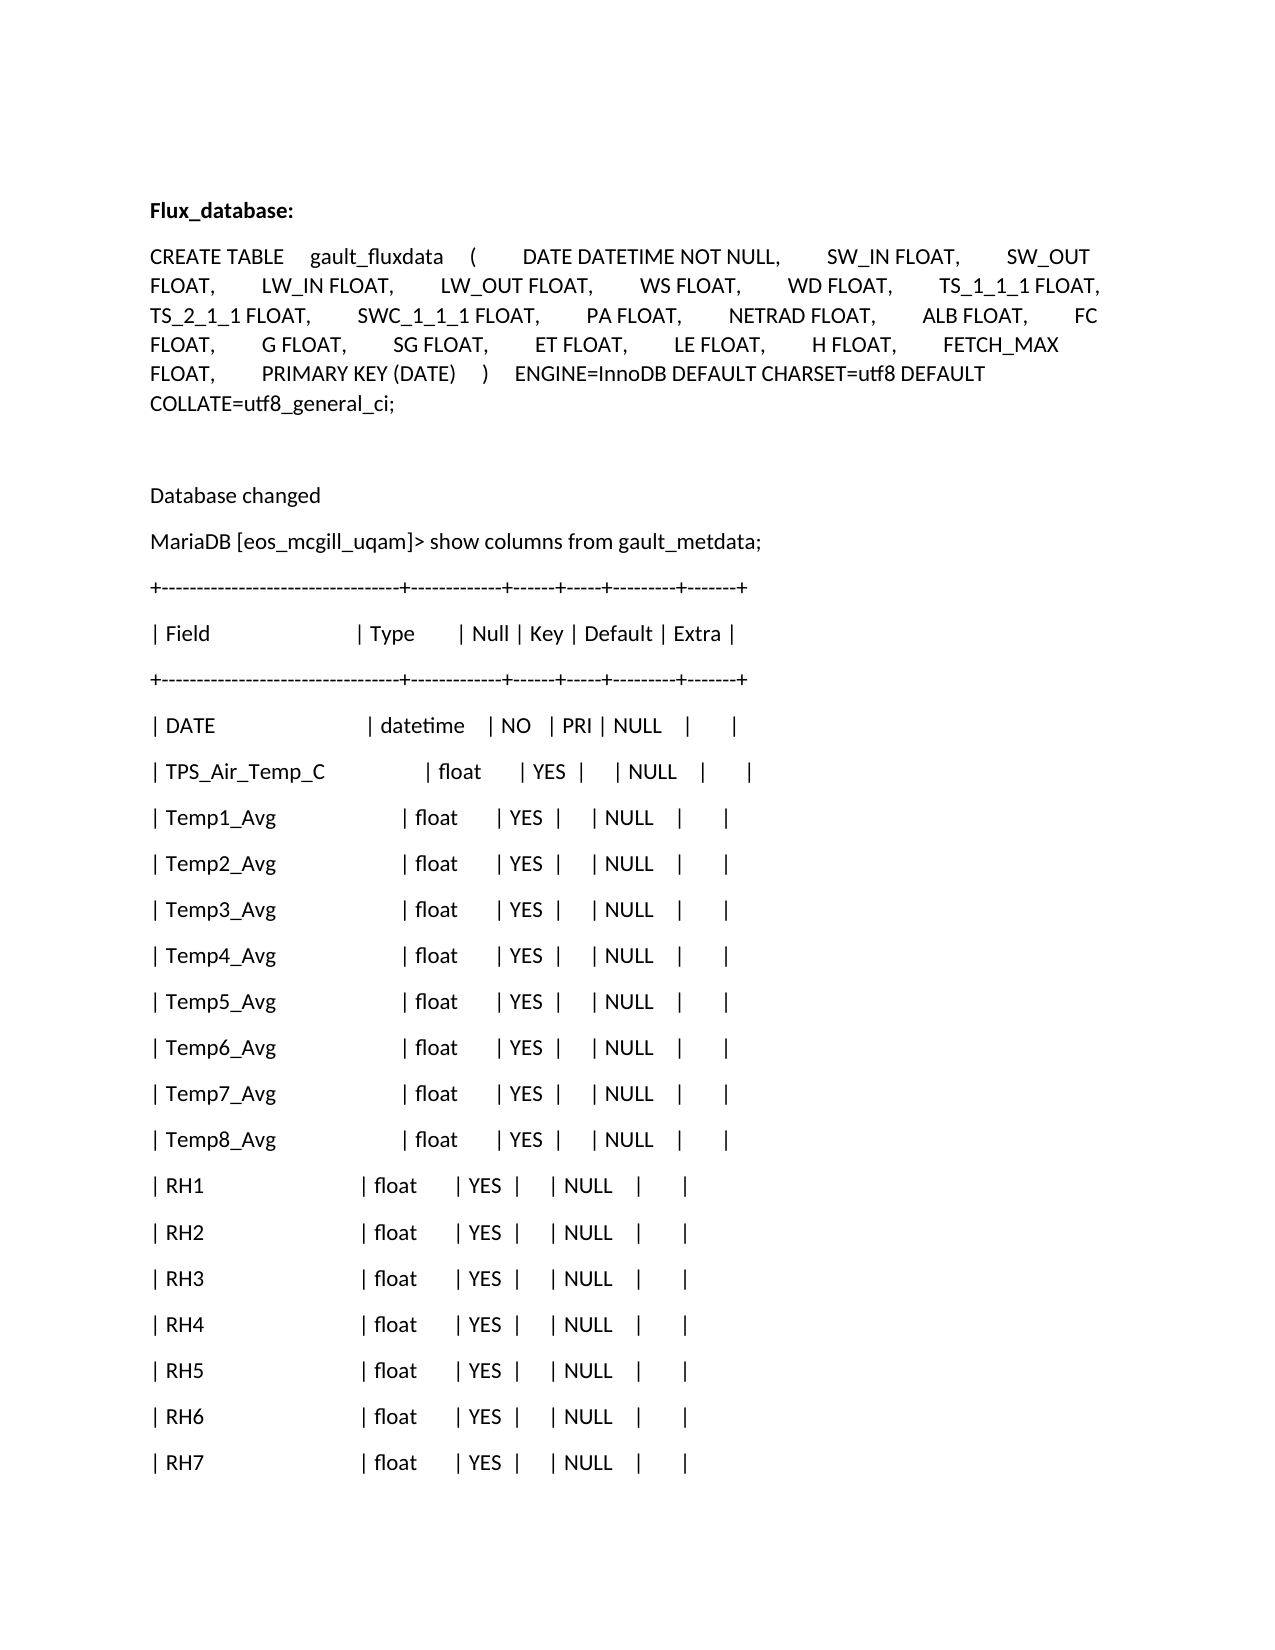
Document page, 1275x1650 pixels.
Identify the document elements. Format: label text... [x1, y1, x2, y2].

text | Temp6_Avg | float | YES | | NULL | | [150, 1033, 1125, 1062]
text | RH1 | float | YES | | NULL | | [150, 1172, 1125, 1200]
text | RH7 | float | YES | | NULL | | [150, 1448, 1125, 1476]
text | Field | Type | Null | Key | Default | Extra | [150, 619, 1125, 647]
text | RH4 | float | YES | | NULL | | [150, 1310, 1125, 1338]
text | DATE | datetime | NO | PRI | NULL | | [150, 711, 1125, 739]
text | Temp4_Avg | float | YES | | NULL | | [150, 941, 1125, 969]
text | Temp1_Avg | float | YES | | NULL | | [150, 803, 1125, 831]
text +----------------------------------+-------------+------+-----+---------+-------+ [150, 573, 1125, 601]
text | RH6 | float | YES | | NULL | | [150, 1402, 1125, 1430]
text | TPS_Air_Temp_C | float | YES | | NULL | | [150, 757, 1125, 785]
text | Temp8_Avg | float | YES | | NULL | | [150, 1126, 1125, 1154]
text | Temp2_Avg | float | YES | | NULL | | [150, 849, 1125, 877]
text | Temp7_Avg | float | YES | | NULL | | [150, 1079, 1125, 1108]
text | RH5 | float | YES | | NULL | | [150, 1356, 1125, 1384]
text Database changed [150, 481, 1125, 509]
text | Temp3_Avg | float | YES | | NULL | | [150, 895, 1125, 923]
text | Temp5_Avg | float | YES | | NULL | | [150, 987, 1125, 1016]
text MariaDB [eos_mcgill_uqam]> show columns from gault_metdata; [150, 527, 1125, 555]
text | RH2 | float | YES | | NULL | | [150, 1218, 1125, 1246]
text | RH3 | float | YES | | NULL | | [150, 1264, 1125, 1292]
text CREATE TABLE gault_fluxdata ( DATE DATETIME NOT NULL, SW_IN FLOAT, SW_OUT FLOAT, LW_IN FLOAT, LW_OUT FLOAT, WS FLOAT, WD FLOAT, TS_1_1_1 FLOAT, TS_2_1_1 FLOAT, SWC_1_1_1 FLOAT, PA FLOAT, NETRAD FLOAT, ALB FLOAT, FC FLOAT, G FLOAT, SG FLOAT, ET FLOAT, LE FLOAT, H FLOAT, FETCH_MAX FLOAT, PRIMARY KEY (DATE) ) ENGINE=InnoDB DEFAULT CHARSET=utf8 DEFAULT COLLATE=utf8_general_ci; [150, 242, 1125, 417]
text +----------------------------------+-------------+------+-----+---------+-------+ [150, 665, 1125, 693]
text Flux_database: [150, 196, 1125, 224]
